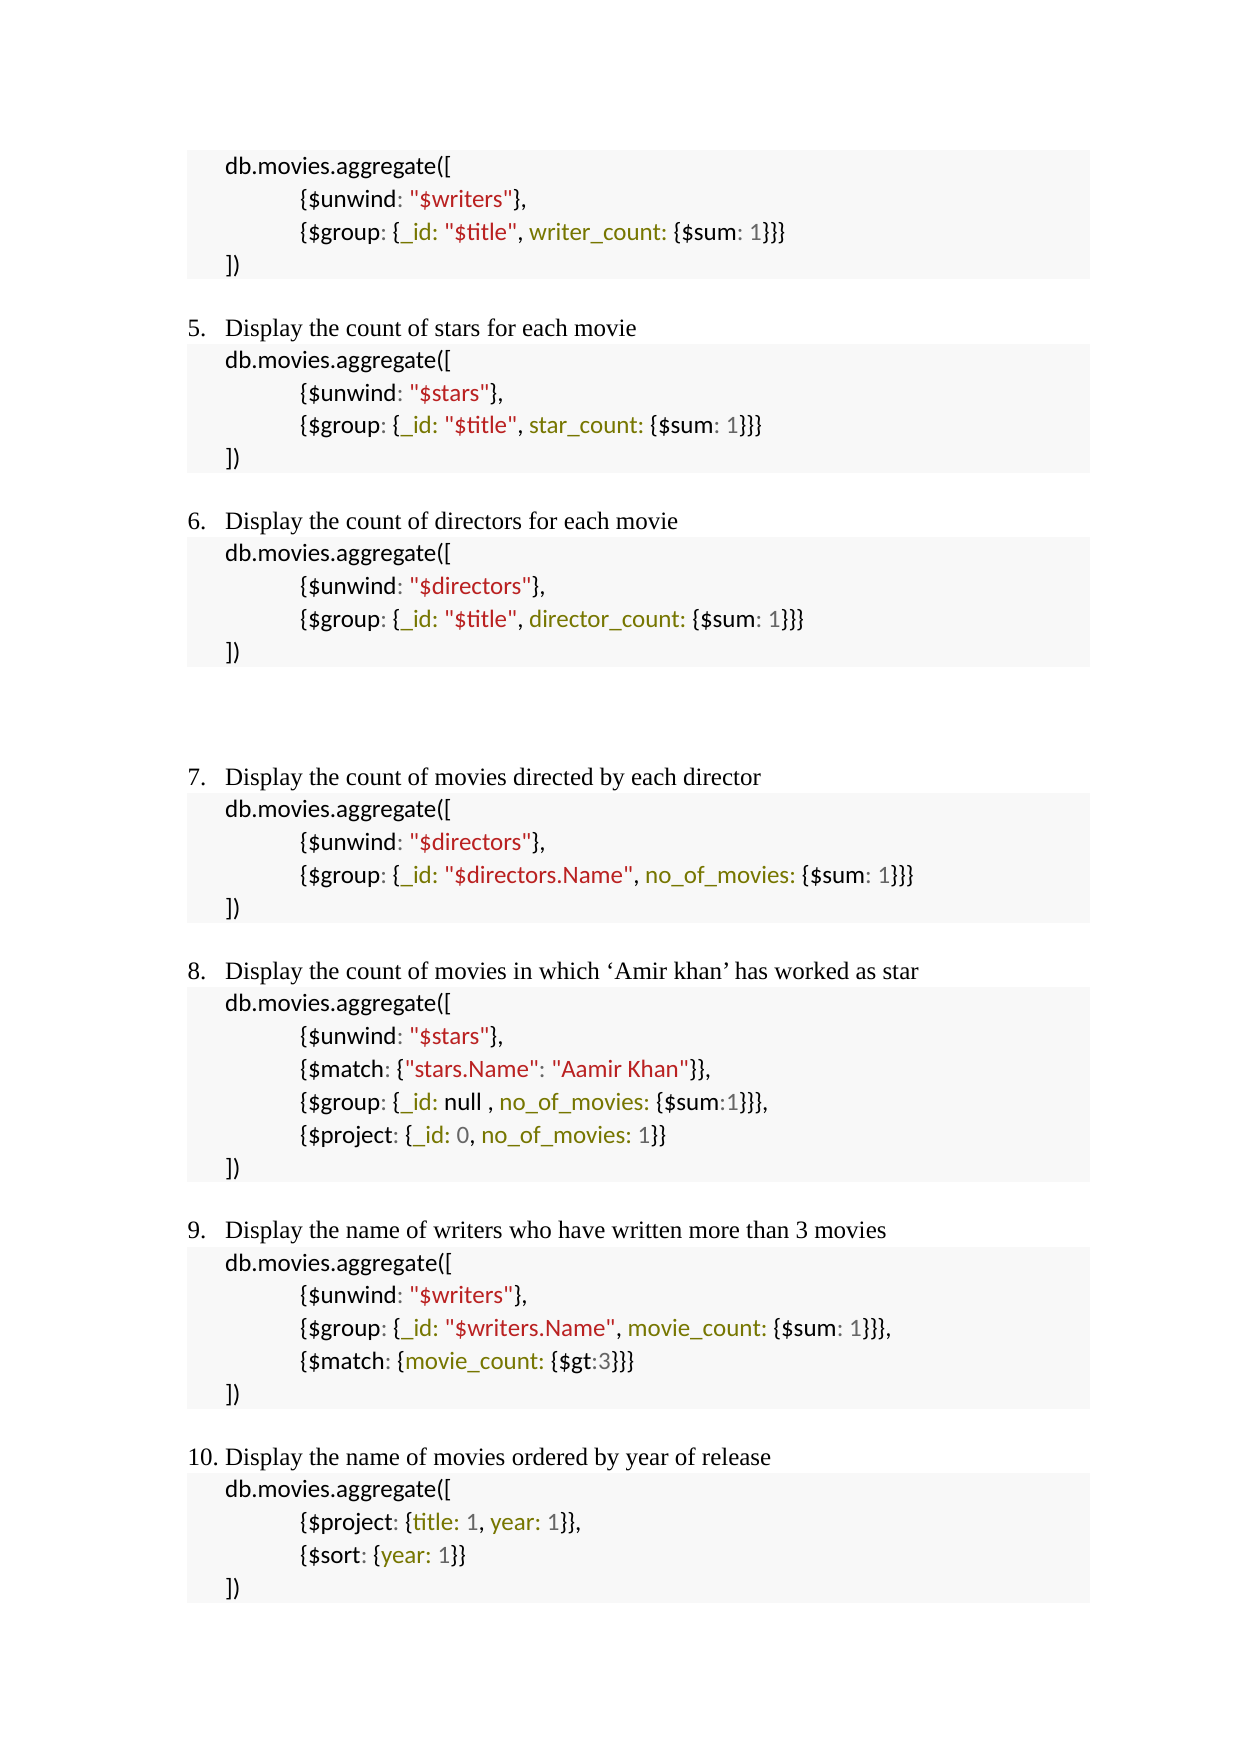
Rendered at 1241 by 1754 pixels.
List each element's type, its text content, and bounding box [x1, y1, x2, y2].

list db.movies.aggregate([ {$unwind: "$writers"}, {$group: {_id: "$title", writer_count: {$sum: 1}}} ]) [187, 150, 1090, 279]
list db.movies.aggregate([ {$unwind: "$directors"}, {$group: {_id: "$directors.Name", no_of_movies: {$sum: 1}}} ]) [187, 793, 1090, 923]
list Display the name of movies ordered by year of release [187, 1442, 1090, 1471]
list db.movies.aggregate([ {$project: {title: 1, year: 1}}, {$sort: {year: 1}} ]) [187, 1473, 1090, 1603]
list db.movies.aggregate([ {$unwind: "$stars"}, {$match: {"stars.Name": "Aamir Khan"}}, {$group: {_id: null , no_of_movies: {$sum:1}}}, {$project: {_id: 0, no_of_movies: 1}} ]) [187, 987, 1090, 1182]
list db.movies.aggregate([ {$unwind: "$stars"}, {$group: {_id: "$title", star_count: {$sum: 1}}} ]) [187, 344, 1090, 473]
list Display the count of stars for each movie [187, 313, 1090, 341]
list Display the count of movies in which ‘Amir khan’ has worked as star [187, 956, 1090, 985]
list Display the count of movies directed by each director [187, 762, 1090, 791]
list db.movies.aggregate([ {$unwind: "$writers"}, {$group: {_id: "$writers.Name", movie_count: {$sum: 1}}}, {$match: {movie_count: {$gt:3}}} ]) [187, 1247, 1090, 1409]
list Display the count of directors for each movie [187, 506, 1090, 535]
list Display the name of writers who have written more than 3 movies [187, 1216, 1090, 1244]
list db.movies.aggregate([ {$unwind: "$directors"}, {$group: {_id: "$title", director_count: {$sum: 1}}} ]) [187, 537, 1090, 667]
